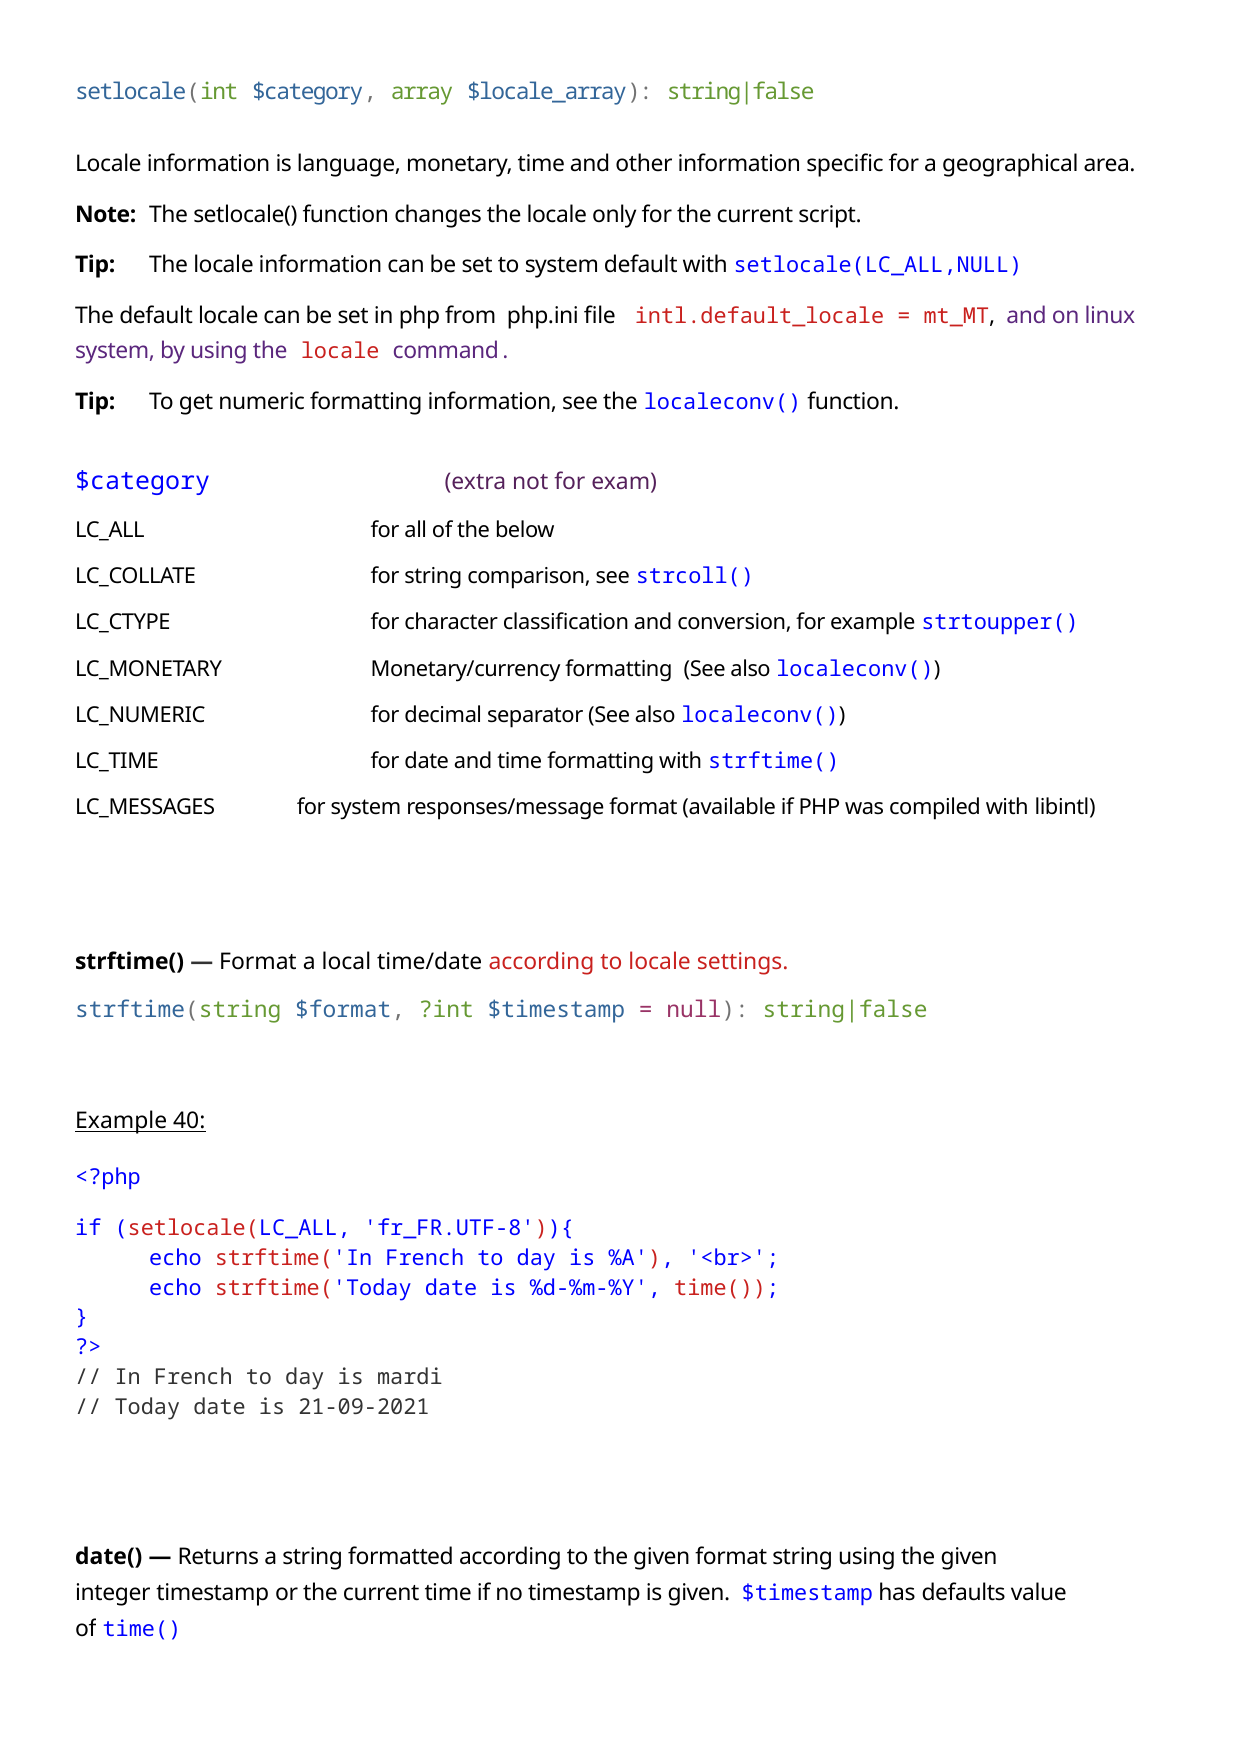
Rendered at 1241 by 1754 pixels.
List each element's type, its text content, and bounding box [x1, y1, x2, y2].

text <?php [75, 1161, 1166, 1191]
text date() — Returns a string formatted according to the given format string using the given integer timestamp or the current time if no timestamp is given. $timestamp has defaults value of time() [75, 1540, 1166, 1643]
list LC_COLLATE for string comparison, see strcoll() [75, 560, 1166, 590]
list LC_MONETARY Monetary/currency formatting (See also localeconv()) [75, 652, 1166, 682]
text strftime() — Format a local time/date according to locale settings. [75, 945, 1166, 976]
text // In French to day is mardi [75, 1361, 1166, 1391]
text ?> [75, 1331, 1166, 1361]
text // Today date is 21-09-2021 [75, 1391, 1166, 1421]
text $category (extra not for exam) [75, 463, 1166, 497]
text Note: The setlocale() function changes the locale only for the current script. [75, 197, 1166, 229]
list LC_MESSAGES for system responses/message format (available if PHP was compiled with libintl) [75, 791, 1166, 821]
text Tip: The locale information can be set to system default with setlocale(LC_ALL,NULL) [75, 248, 1166, 279]
text setlocale(int $category, array $locale_array): string|false [75, 75, 1166, 106]
text Locale information is language, monetary, time and other information specific for a geographical area. [75, 147, 1166, 178]
text if (setlocale(LC_ALL, 'fr_FR.UTF-8')){ [75, 1212, 1166, 1242]
list LC_TIME for date and time formatting with strftime() [75, 745, 1166, 774]
text Example 40: [75, 1104, 1166, 1135]
text Tip: To get numeric formatting information, see the localeconv() function. [75, 385, 1166, 416]
text } [75, 1301, 1166, 1331]
text LC_ALL for all of the below [75, 514, 1166, 544]
list LC_CTYPE for character classification and conversion, for example strtoupper() [75, 606, 1166, 636]
list LC_NUMERIC for decimal separator (See also localeconv()) [75, 699, 1166, 728]
text echo strftime('Today date is %d-%m-%Y', time()); [75, 1272, 1166, 1301]
text strftime(string $format, ?int $timestamp = null): string|false [75, 993, 1166, 1024]
text The default locale can be set in php from php.ini file intl.default_locale = mt_MT, and on linux system, by using the locale command. [75, 298, 1166, 366]
text echo strftime('In French to day is %A'), '<br>'; [75, 1242, 1166, 1272]
